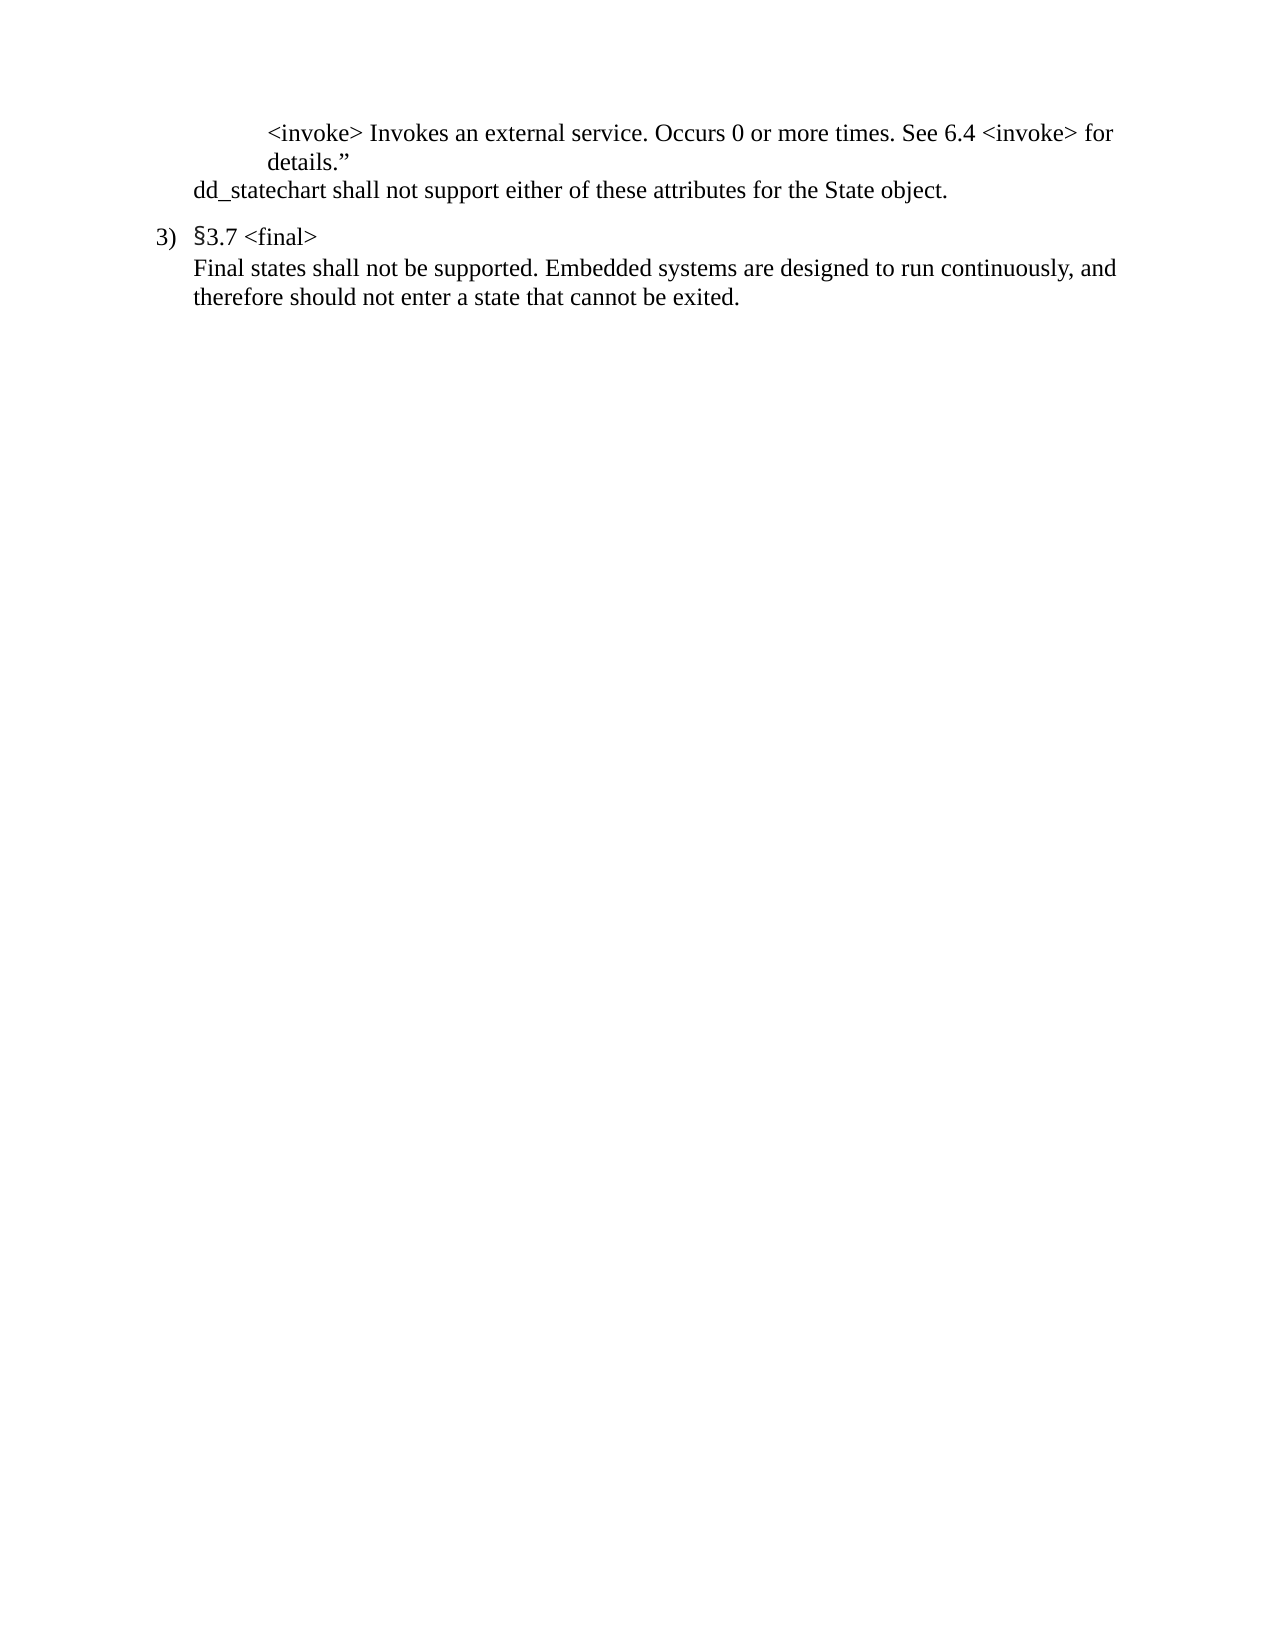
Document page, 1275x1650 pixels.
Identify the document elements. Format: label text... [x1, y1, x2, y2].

list <invoke> Invokes an external service. Occurs 0 or more times. See 6.4 <invoke> for details.” dd_statechart shall not support either of these attributes for the State object. [156, 118, 1157, 204]
list §3.7 <final> Final states shall not be supported. Embedded systems are designed to run continuously, and therefore should not enter a state that cannot be exited. [156, 219, 1157, 311]
